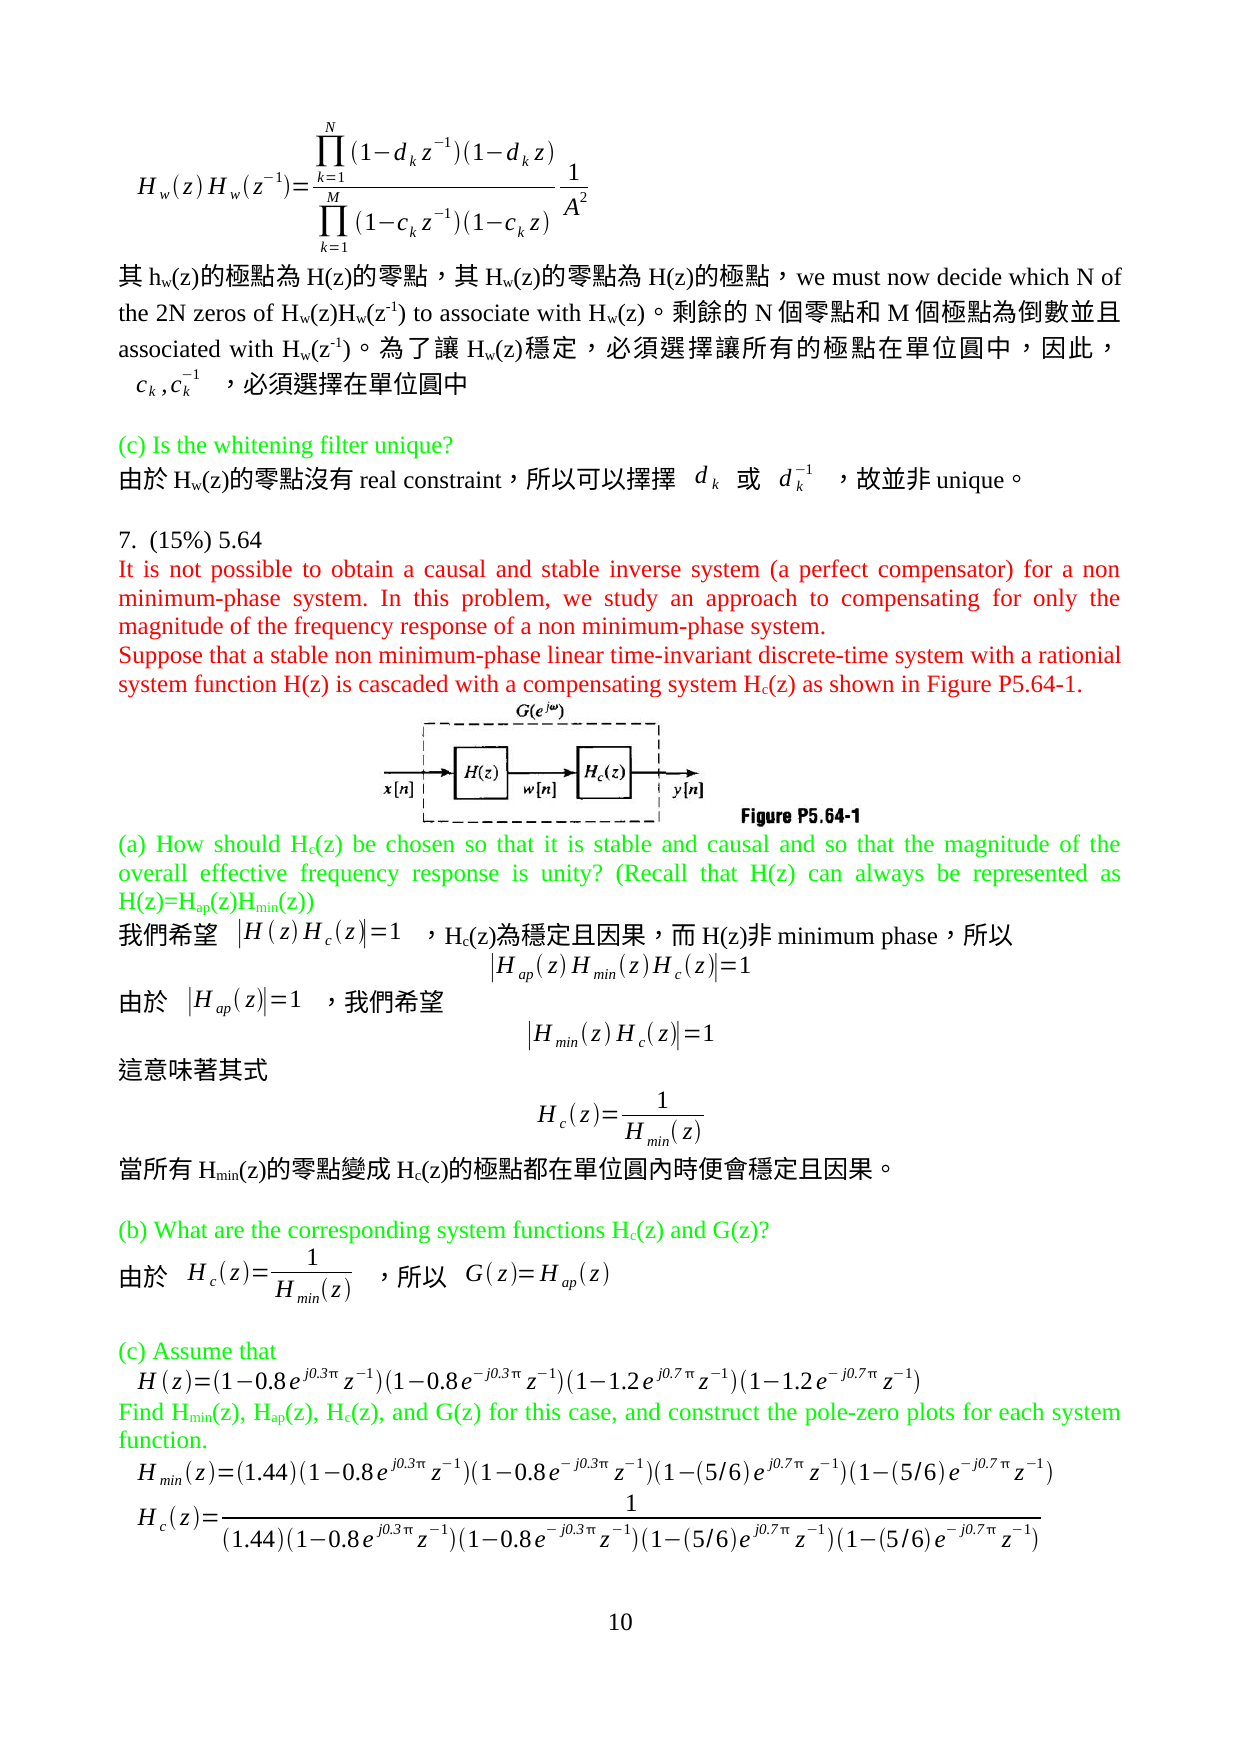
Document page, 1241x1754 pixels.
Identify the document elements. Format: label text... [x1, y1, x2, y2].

text (a) How should Hc(z) be chosen so that it is stable and causal and so that the magnitude of the overall effective frequency response is unity? (Recall that H(z) can always be represented as H(z)=Hap(z)Hmin(z)) [118, 698, 1122, 915]
text 其hw(z)的極點為H(z)的零點，其Hw(z)的零點為H(z)的極點，we must now decide which N of the 2N zeros of Hw(z)Hw(z-1) to associate with Hw(z)。剩餘的N個零點和M個極點為倒數並且associated with Hw(z-1)。為了讓Hw(z)穩定，必須選擇讓所有的極點在單位圓中，因此，，必須選擇在單位圓中 [118, 256, 1122, 401]
text Suppose that a stable non minimum-phase linear time-invariant discrete-time system with a rationial system function H(z) is cascaded with a compensating system Hc(z) as shown in Figure P5.64-1. [118, 640, 1122, 698]
text 7. (15%) 5.64 [118, 525, 1122, 554]
text 由於，我們希望 [118, 983, 1122, 1019]
text (c) Is the whitening filter unique? [118, 431, 1122, 459]
text 我們希望，Hc(z)為穩定且因果，而H(z)非minimum phase，所以 [118, 915, 1122, 951]
text 由於，所以 [118, 1244, 1122, 1306]
text It is not possible to obtain a causal and stable inverse system (a perfect compensator) for a non minimum-phase system. In this problem, we study an approach to compensating for only the magnitude of the frequency response of a non minimum-phase system. [118, 554, 1122, 640]
text 由於Hw(z)的零點沒有real constraint，所以可以擇擇或，故並非unique。 [118, 459, 1122, 496]
picture [379, 697, 861, 829]
text 這意味著其式 [118, 1051, 1122, 1087]
text 當所有Hmin(z)的零點變成Hc(z)的極點都在單位圓內時便會穩定且因果。 [118, 1149, 1122, 1186]
text (b) What are the corresponding system functions Hc(z) and G(z)? [118, 1215, 1122, 1244]
text Find Hmin(z), Hap(z), Hc(z), and G(z) for this case, and construct the pole-zero plots for each system function. [118, 1397, 1122, 1454]
text (c) Assume that [118, 1336, 1122, 1365]
